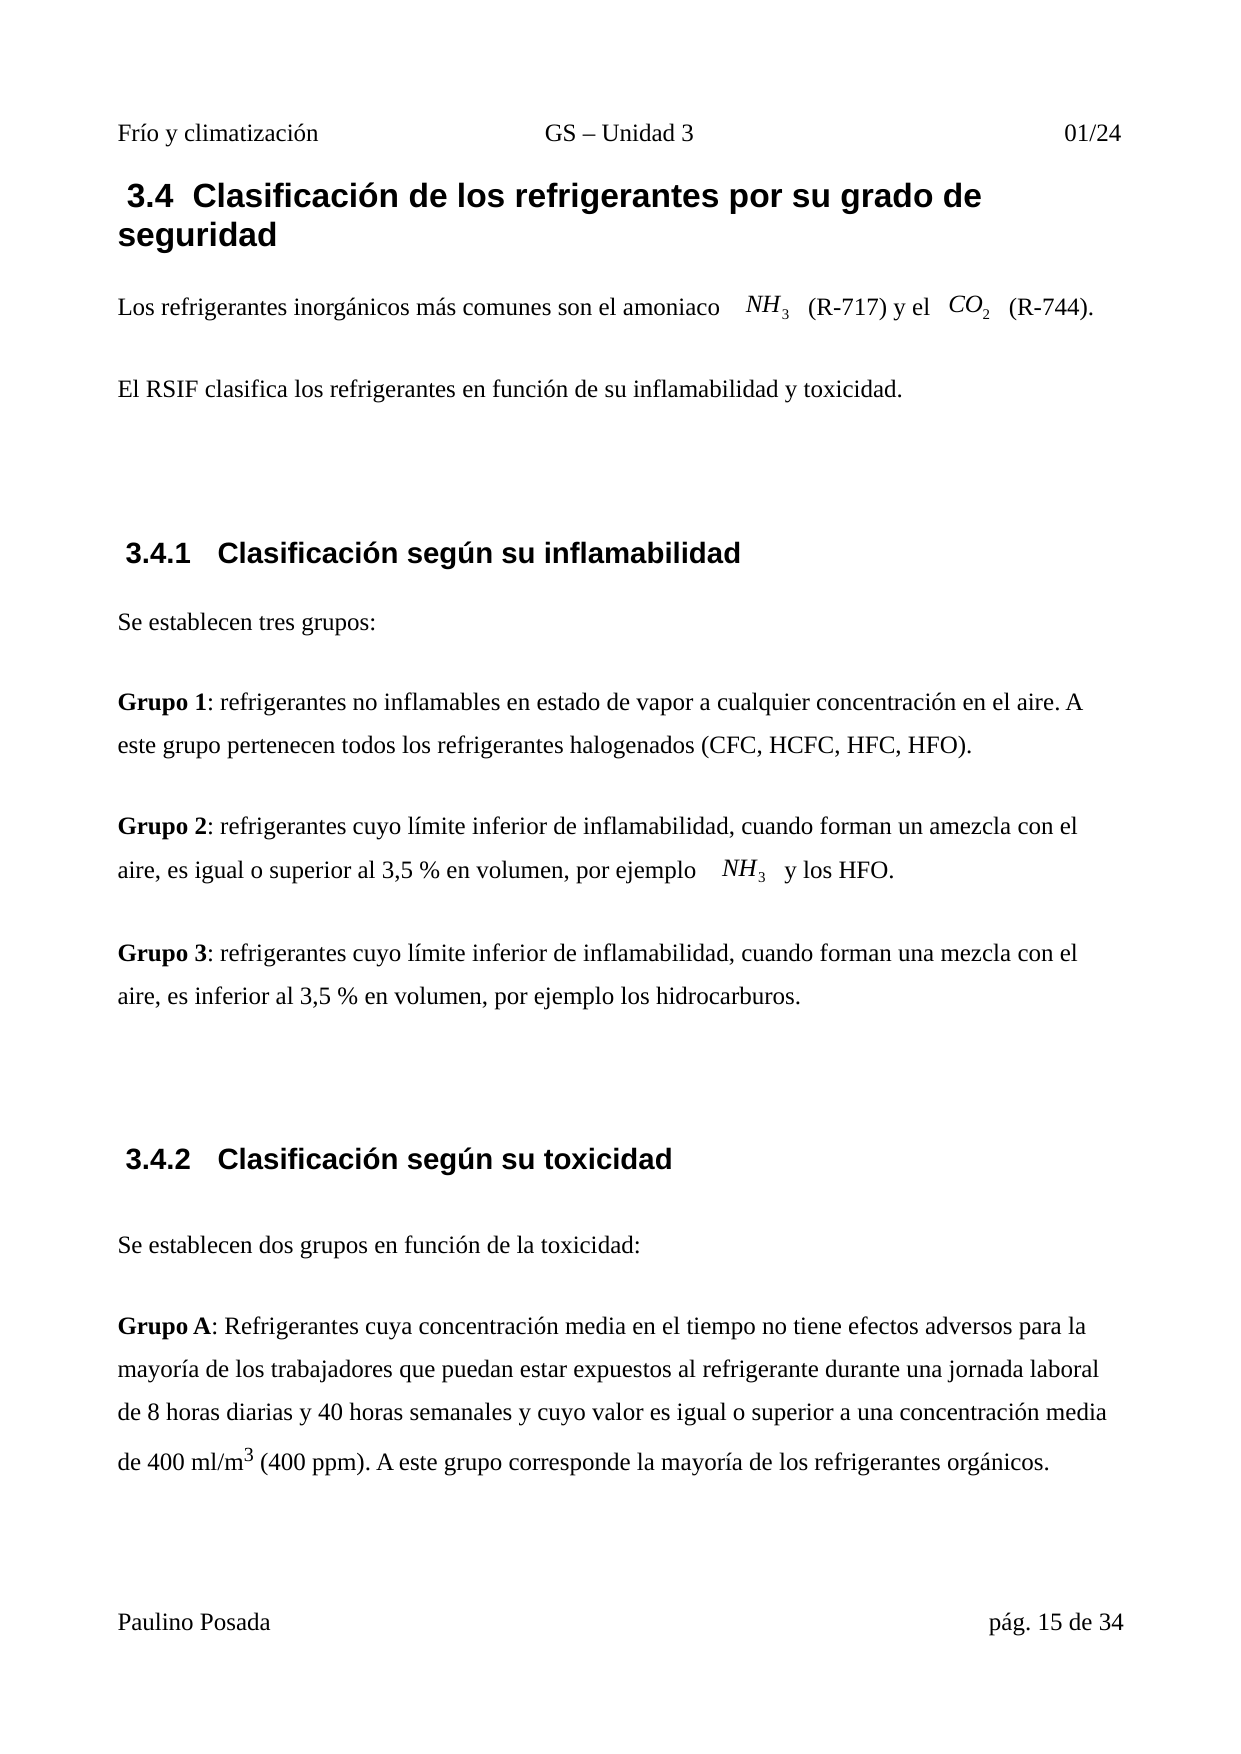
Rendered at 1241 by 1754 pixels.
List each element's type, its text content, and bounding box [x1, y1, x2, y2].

text El RSIF clasifica los refrigerantes en función de su inflamabilidad y toxicidad. [117, 374, 1123, 403]
subtitle Clasificación de los refrigerantes por su grado de seguridad [117, 176, 1123, 254]
text Grupo A: Refrigerantes cuya concentración media en el tiempo no tiene efectos adversos para la mayoría de los trabajadores que puedan estar expuestos al refrigerante durante una jornada laboral de 8 horas diarias y 40 horas semanales y cuyo valor es igual o superior a una concentración media de 400 ml/m3 (400 ppm). A este grupo corresponde la mayoría de los refrigerantes orgánicos. [117, 1311, 1123, 1476]
subtitle Clasificación según su toxicidad [117, 1142, 1123, 1176]
text Se establecen tres grupos: [117, 607, 1123, 636]
text Se establecen dos grupos en función de la toxicidad: [117, 1230, 1123, 1259]
text Grupo 3: refrigerantes cuyo límite inferior de inflamabilidad, cuando forman una mezcla con el aire, es inferior al 3,5 % en volumen, por ejemplo los hidrocarburos. [117, 938, 1123, 1009]
text Grupo 2: refrigerantes cuyo límite inferior de inflamabilidad, cuando forman un amezcla con el aire, es igual o superior al 3,5 % en volumen, por ejemplo y los HFO. [117, 811, 1123, 886]
text Los refrigerantes inorgánicos más comunes son el amoniaco (R-717) y el(R-744). [117, 291, 1123, 322]
subtitle Clasificación según su inflamabilidad [117, 536, 1123, 569]
text Grupo 1: refrigerantes no inflamables en estado de vapor a cualquier concentración en el aire. A este grupo pertenecen todos los refrigerantes halogenados (CFC, HCFC, HFC, HFO). [117, 687, 1123, 759]
